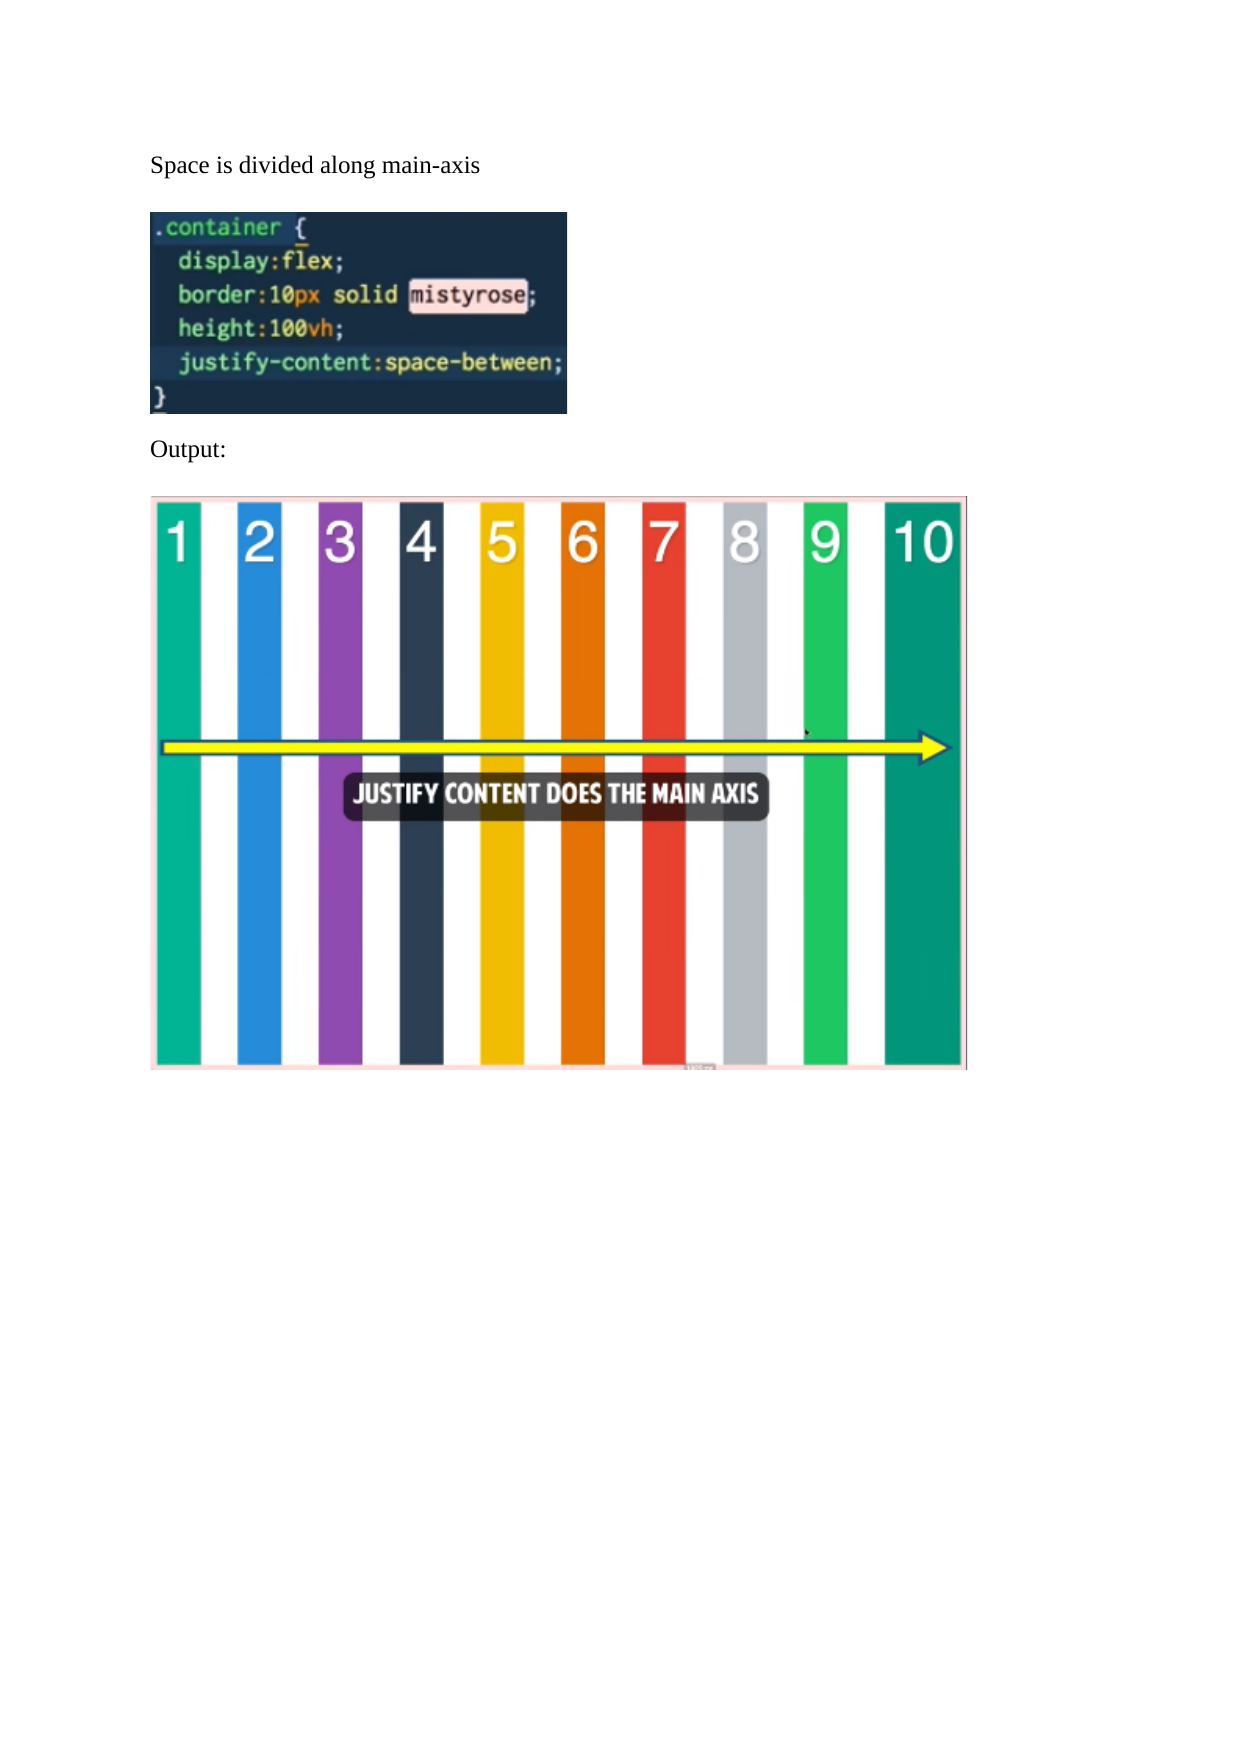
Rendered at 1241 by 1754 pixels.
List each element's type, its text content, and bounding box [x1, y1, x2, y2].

picture [150, 496, 968, 1070]
text Space is divided along main-axis [150, 150, 1090, 179]
picture [150, 212, 568, 414]
text Output: [150, 434, 1090, 463]
